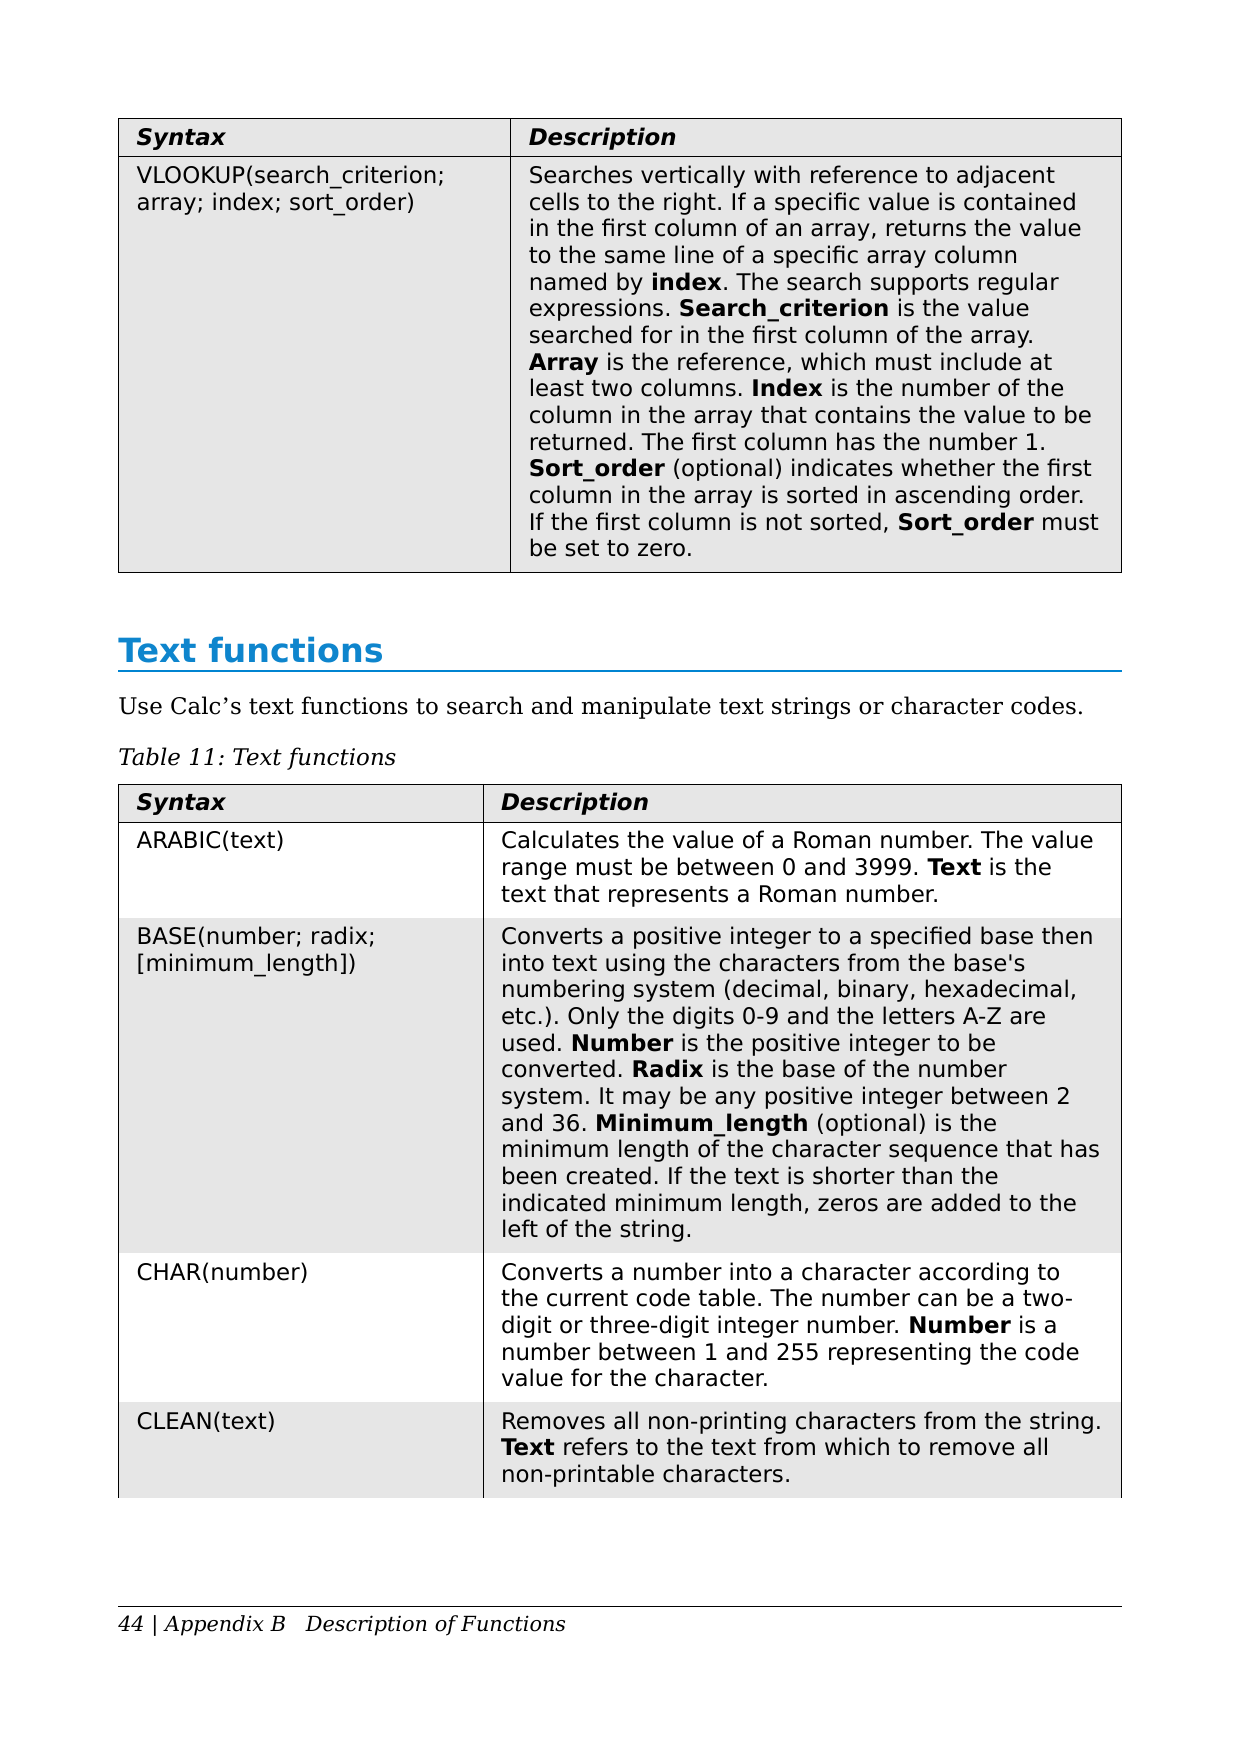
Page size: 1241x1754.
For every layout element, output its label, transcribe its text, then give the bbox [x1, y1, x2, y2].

subtitle Text functions [118, 631, 1122, 670]
table_cell Removes all non-printing characters from the string. Text refers to the text from which to remove all non-printable characters. [484, 1402, 1121, 1498]
table_cell Calculates the value of a Roman number. The value range must be between 0 and 3999. Text is the text that represents a Roman number. [484, 823, 1121, 918]
table_header Syntax [119, 119, 510, 156]
table_cell Converts a number into a character according to the current code table. The number can be a two-digit or three-digit integer number. Number is a number between 1 and 255 representing the code value for the character. [484, 1253, 1121, 1402]
table_cell Converts a positive integer to a specified base then into text using the characters from the base's numbering system (decimal, binary, hexadecimal, etc.). Only the digits 0-9 and the letters A-Z are used. Number is the positive integer to be converted. Radix is the base of the number system. It may be any positive integer between 2 and 36. Minimum_length (optional) is the minimum length of the character sequence that has been created. If the text is shorter than the indicated minimum length, zeros are added to the left of the string. [484, 918, 1121, 1253]
table_cell VLOOKUP(search_criterion; array; index; sort_order) [119, 157, 510, 572]
table_header Syntax [119, 785, 483, 822]
table_cell BASE(number; radix; [minimum_length]) [119, 918, 483, 1253]
text Use Calc’s text functions to search and manipulate text strings or character codes. [118, 691, 1122, 720]
table_cell Searches vertically with reference to adjacent cells to the right. If a specific value is contained in the first column of an array, returns the value to the same line of a specific array column named by index. The search supports regular expressions. Search_criterion is the value searched for in the first column of the array. Array is the reference, which must include at least two columns. Index is the number of the column in the array that contains the value to be returned. The first column has the number 1. Sort_order (optional) indicates whether the first column in the array is sorted in ascending order. If the first column is not sorted, Sort_order must be set to zero. [511, 157, 1121, 572]
text Table 11: Text functions [118, 744, 1122, 771]
table_cell CLEAN(text) [119, 1402, 483, 1498]
table_header Description [511, 119, 1121, 156]
table_cell CHAR(number) [119, 1253, 483, 1402]
table_cell ARABIC(text) [119, 823, 483, 918]
table_header Description [484, 785, 1121, 822]
